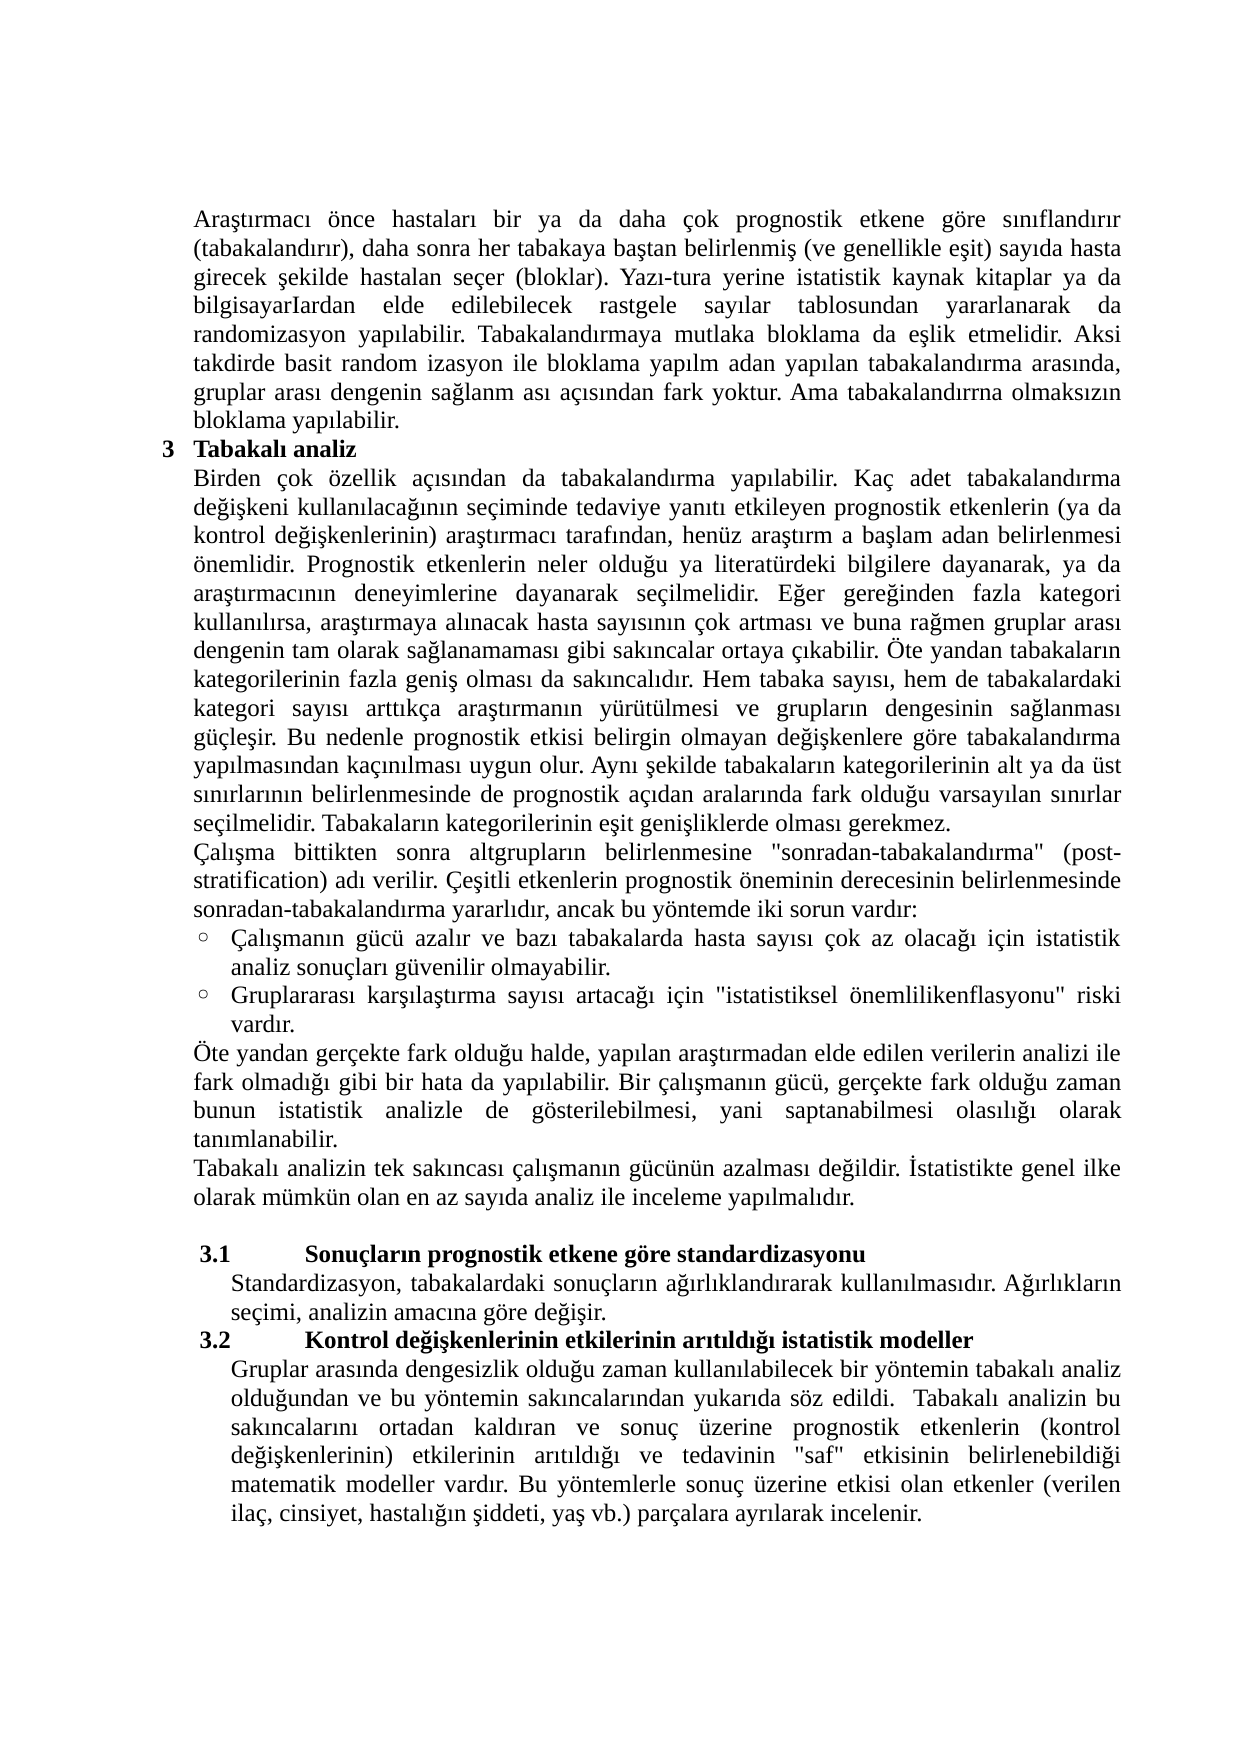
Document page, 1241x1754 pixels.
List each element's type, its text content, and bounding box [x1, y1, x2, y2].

list Öte yandan gerçekte fark olduğu halde, yapılan araştırmadan elde edilen verilerin analizi ile fark olmadığı gibi bir hata da yapılabilir. Bir çalışmanın gücü, gerçekte fark olduğu zaman bunun istatistik analizle de gösterilebilmesi, yani saptanabilmesi olasılığı olarak tanımlanabilir. [156, 1038, 1122, 1153]
list Gruplar arasında dengesizlik olduğu zaman kullanılabilecek bir yöntemin tabakalı analiz olduğundan ve bu yöntemin sakıncalarından yukarıda söz edildi. Tabakalı analizin bu sakıncalarını ortadan kaldıran ve sonuç üzerine prognostik etkenlerin (kontrol değişkenlerinin) etkilerinin arıtıldığı ve tedavinin "saf" etkisinin belirlenebildiği matematik modeller vardır. Bu yöntemlerle sonuç üzerine etkisi olan etkenler (verilen ilaç, cinsiyet, hastalığın şiddeti, yaş vb.) parçalara ayrılarak incelenir. [193, 1354, 1122, 1527]
list Çalışmanın gücü azalır ve bazı tabakalarda hasta sayısı çok az olacağı için istatistik analiz sonuçları güvenilir olmayabilir. [193, 923, 1122, 981]
list Çalışma bittikten sonra altgrupların belirlenmesine "sonradan-tabakalandırma" (post-stratification) adı verilir. Çeşitli etkenlerin prognostik öneminin derecesinin belirlenmesinde sonradan-tabakalandırma yararlıdır, ancak bu yöntemde iki sorun vardır: [156, 837, 1122, 923]
list Birden çok özellik açısından da tabakalandırma yapılabilir. Kaç adet tabakalandırma değişkeni kullanılacağının seçiminde tedaviye yanıtı etkileyen prognostik etkenlerin (ya da kontrol değişkenlerinin) araştırmacı tarafından, henüz araştırm a başlam adan belirlenmesi önemlidir. Prognostik etkenlerin neler olduğu ya literatürdeki bilgilere dayanarak, ya da araştırmacının deneyimlerine dayanarak seçilmelidir. Eğer gereğinden fazla kategori kullanılırsa, araştırmaya alınacak hasta sayısının çok artması ve buna rağmen gruplar arası dengenin tam olarak sağlanamaması gibi sakıncalar ortaya çıkabilir. Öte yandan tabakaların kategorilerinin fazla geniş olması da sakıncalıdır. Hem tabaka sayısı, hem de tabakalardaki kategori sayısı arttıkça araştırmanın yürütülmesi ve grupların dengesinin sağlanması güçleşir. Bu nedenle prognostik etkisi belirgin olmayan değişkenlere göre tabakalandırma yapılmasından kaçınılması uygun olur. Aynı şekilde tabakaların kategorilerinin alt ya da üst sınırlarının belirlenmesinde de prognostik açıdan aralarında fark olduğu varsayılan sınırlar seçilmelidir. Tabakaların kategorilerinin eşit genişliklerde olması gerekmez. [156, 463, 1122, 837]
list Tabakalı analizin tek sakıncası çalışmanın gücünün azalması değildir. İstatistikte genel ilke olarak mümkün olan en az sayıda analiz ile inceleme yapılmalıdır. [156, 1153, 1122, 1211]
list Standardizasyon, tabakalardaki sonuçların ağırlıklandırarak kullanılmasıdır. Ağırlıkların seçimi, analizin amacına göre değişir. [193, 1268, 1122, 1326]
list Sonuçların prognostik etkene göre standardizasyonu [193, 1239, 1122, 1268]
list Gruplararası karşılaştırma sayısı artacağı için "istatistiksel önemlilikenflasyonu" riski vardır. [193, 981, 1122, 1038]
list Araştırmacı önce hastaları bir ya da daha çok prognostik etkene göre sınıflandırır (tabakalandırır), daha sonra her tabakaya baştan belirlenmiş (ve genellikle eşit) sayıda hasta girecek şekilde hastalan seçer (bloklar). Yazı-tura yerine istatistik kaynak kitaplar ya da bilgisayarIardan elde edilebilecek rastgele sayılar tablosundan yararlanarak da randomizasyon yapılabilir. Tabakalandırmaya mutlaka bloklama da eşlik etmelidir. Aksi takdirde basit random izasyon ile bloklama yapılm adan yapılan tabakalandırma arasında, gruplar arası dengenin sağlanm ası açısından fark yoktur. Ama tabakalandırrna olmaksızın bloklama yapılabilir. [156, 204, 1122, 434]
list Tabakalı analiz [156, 434, 1122, 463]
list Kontrol değişkenlerinin etkilerinin arıtıldığı istatistik modeller [193, 1326, 1122, 1354]
